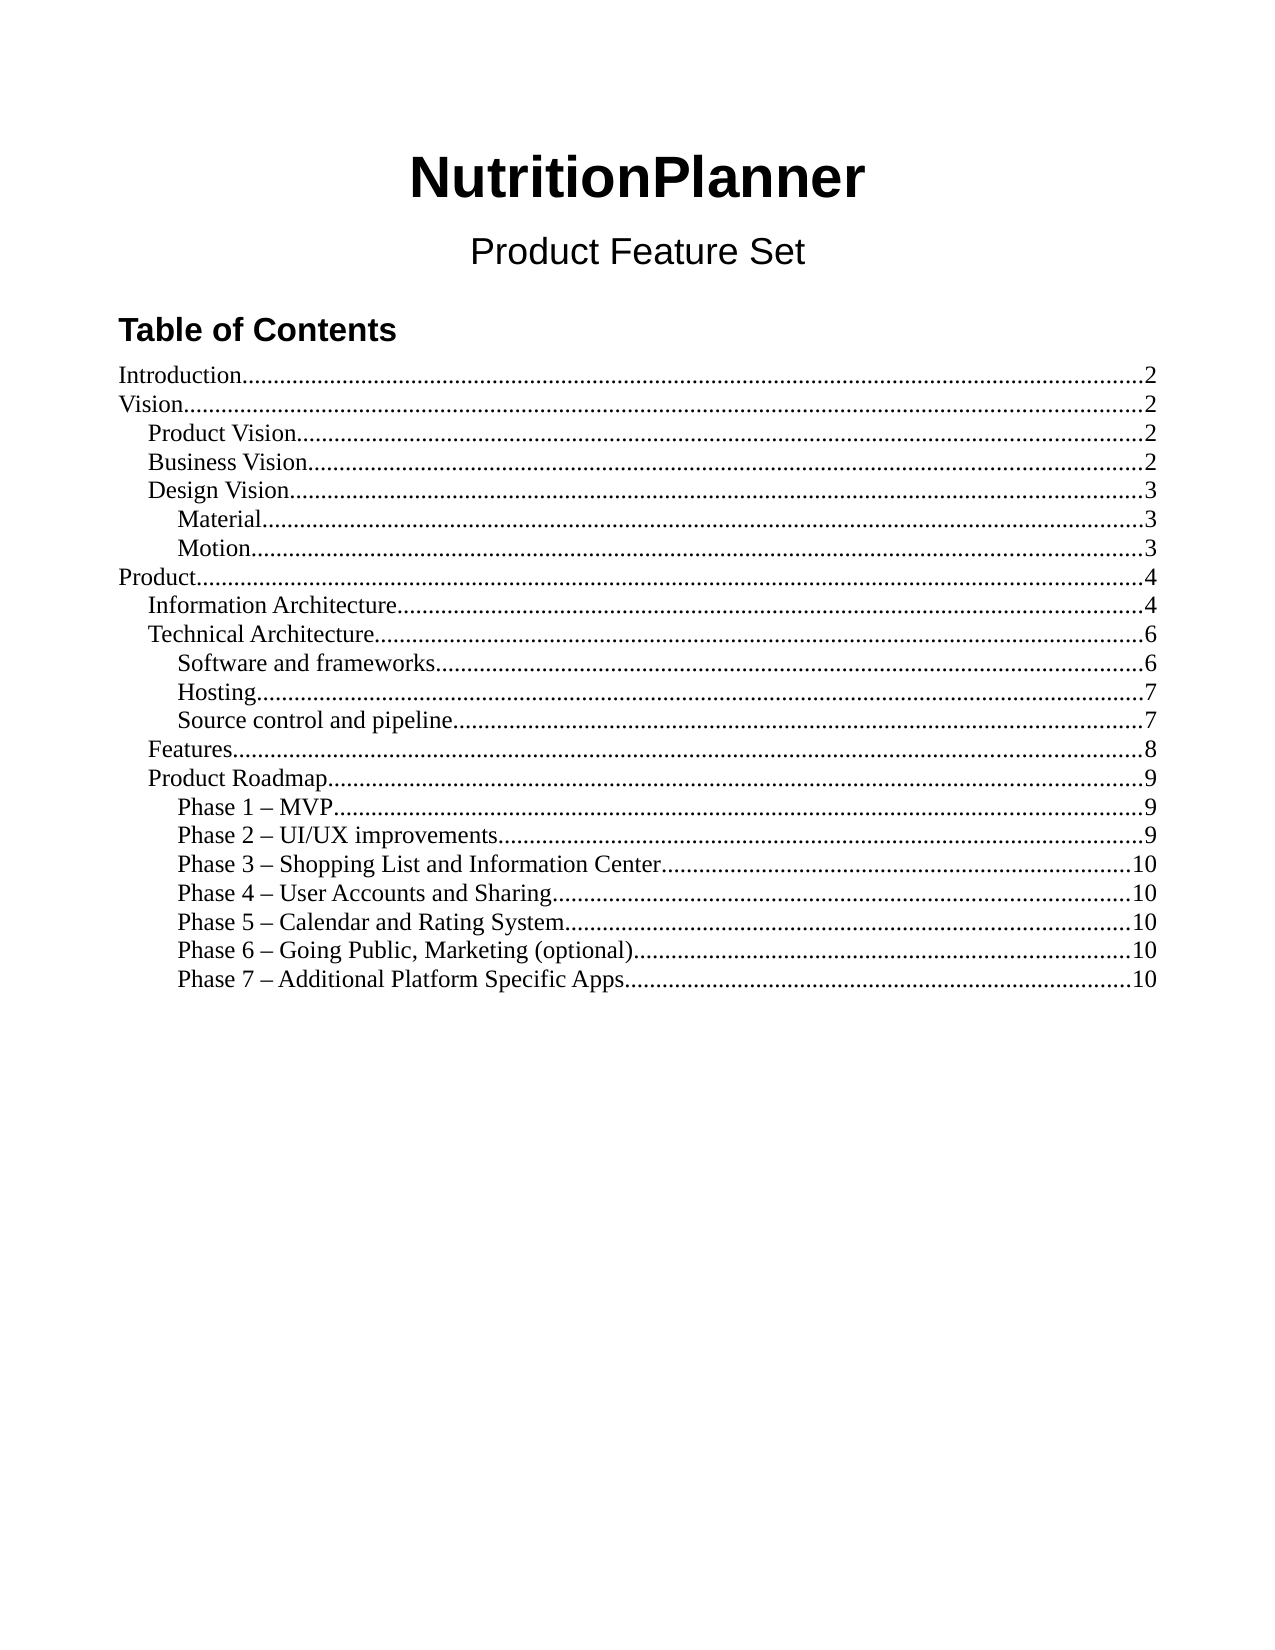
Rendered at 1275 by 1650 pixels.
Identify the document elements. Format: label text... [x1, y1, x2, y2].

text Source control and pipeline 7 [177, 706, 1157, 734]
subtitle Table of Contents [118, 309, 1157, 348]
text Phase 4 – User Accounts and Sharing 10 [177, 878, 1157, 907]
title NutritionPlanner [118, 143, 1157, 210]
text Information Architecture 4 [148, 591, 1157, 619]
text Introduction 2 [118, 361, 1157, 389]
text Product Roadmap 9 [148, 763, 1157, 792]
subtitle Product Feature Set [118, 229, 1157, 272]
text Technical Architecture 6 [148, 619, 1157, 648]
text Product 4 [118, 562, 1157, 591]
text Phase 2 – UI/UX improvements 9 [177, 821, 1157, 849]
text Phase 7 – Additional Platform Specific Apps 10 [177, 964, 1157, 993]
text Features 8 [148, 734, 1157, 763]
text Material 3 [177, 504, 1157, 533]
text Hosting 7 [177, 677, 1157, 706]
text Product Vision 2 [148, 418, 1157, 447]
text Phase 6 – Going Public, Marketing (optional) 10 [177, 936, 1157, 964]
text Software and frameworks 6 [177, 648, 1157, 677]
text Phase 1 – MVP 9 [177, 792, 1157, 821]
text Vision 2 [118, 389, 1157, 418]
text Business Vision 2 [148, 447, 1157, 476]
text Phase 5 – Calendar and Rating System 10 [177, 907, 1157, 936]
text Design Vision 3 [148, 476, 1157, 504]
text Motion 3 [177, 533, 1157, 562]
text Phase 3 – Shopping List and Information Center 10 [177, 849, 1157, 878]
